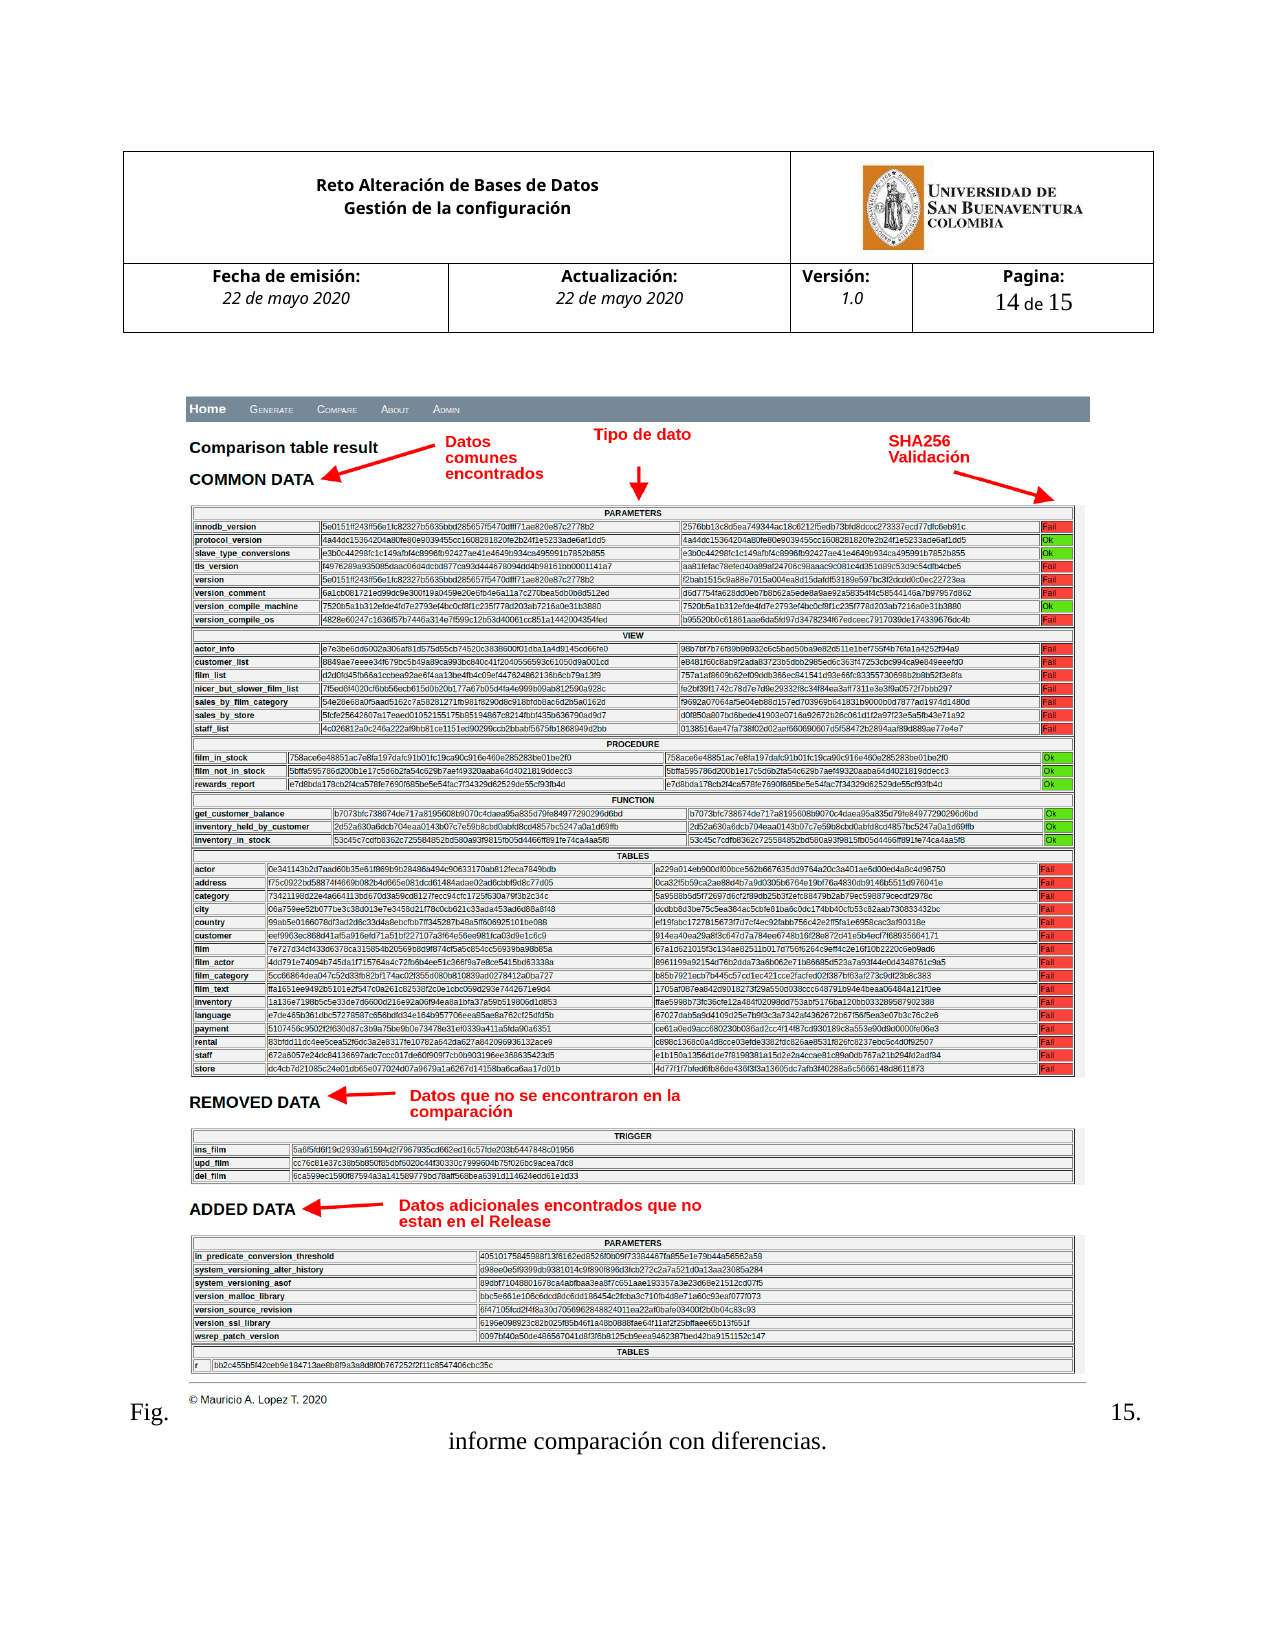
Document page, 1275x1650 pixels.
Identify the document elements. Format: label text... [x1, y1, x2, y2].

text Fig. 15. informe comparación con diferencias. [118, 1397, 1157, 1454]
picture [861, 161, 1084, 254]
picture [180, 391, 1095, 1425]
